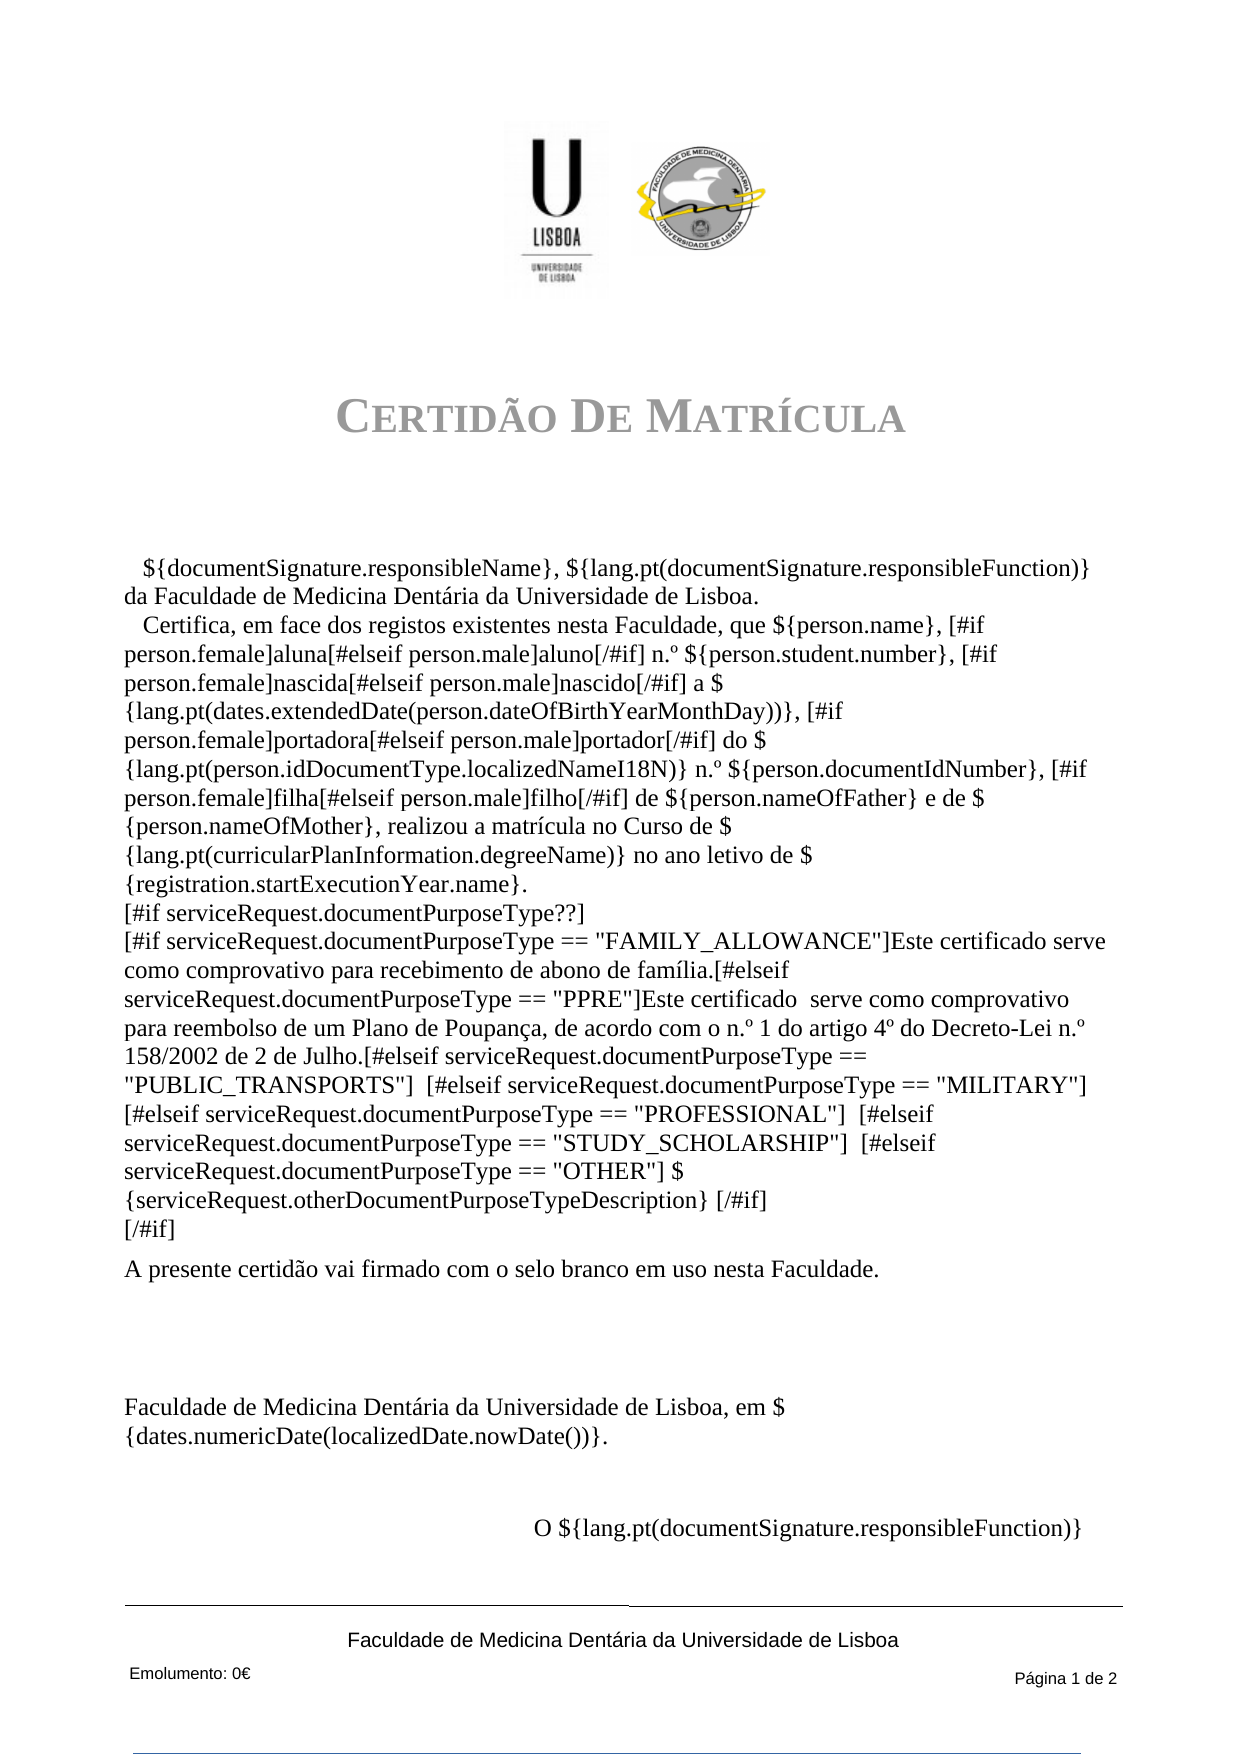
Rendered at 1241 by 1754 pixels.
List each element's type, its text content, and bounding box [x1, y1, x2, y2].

table_header A presente certidão vai firmado com o selo branco em uso nesta Faculdade. [118, 1249, 1122, 1289]
table_header [620, 118, 1122, 142]
table_header Faculdade de Medicina Dentária da Universidade de Lisboa, em ${dates.numericDate(localizedDate.nowDate())}. [118, 1387, 1122, 1573]
table_header [118, 118, 620, 331]
table_header [620, 143, 1122, 331]
picture [631, 142, 771, 256]
table_header Certidão De Matrícula [118, 380, 1123, 449]
picture [503, 121, 610, 299]
table_header ${documentSignature.responsibleName}, ${lang.pt(documentSignature.responsibleFunction)} da Faculdade de Medicina Dentária da Universidade de Lisboa. Certifica, em face dos registos existentes nesta Faculdade, que ${person.name}, [#if person.female]aluna[#elseif person.male]aluno[/#if] n.º ${person.student.number}, [#if person.female]nascida[#elseif person.male]nascido[/#if] a ${lang.pt(dates.extendedDate(person.dateOfBirthYearMonthDay))}, [#if person.female]portadora[#elseif person.male]portador[/#if] do ${lang.pt(person.idDocumentType.localizedNameI18N)} n.º ${person.documentIdNumber}, [#if person.female]filha[#elseif person.male]filho[/#if] de ${person.nameOfFather} e de ${person.nameOfMother}, realizou a matrícula no Curso de ${lang.pt(curricularPlanInformation.degreeName)} no ano letivo de ${registration.startExecutionYear.name}. [#if serviceRequest.documentPurposeType??] [#if serviceRequest.documentPurposeType == "FAMILY_ALLOWANCE"]Este certificado serve como comprovativo para recebimento de abono de família.[#elseif serviceRequest.documentPurposeType == "PPRE"]Este certificado serve como comprovativo para reembolso de um Plano de Poupança, de acordo com o n.º 1 do artigo 4º do Decreto-Lei n.º 158/2002 de 2 de Julho.[#elseif serviceRequest.documentPurposeType == "PUBLIC_TRANSPORTS"] [#elseif serviceRequest.documentPurposeType == "MILITARY"] [#elseif serviceRequest.documentPurposeType == "PROFESSIONAL"] [#elseif serviceRequest.documentPurposeType == "STUDY_SCHOLARSHIP"] [#elseif serviceRequest.documentPurposeType == "OTHER"] ${serviceRequest.otherDocumentPurposeTypeDescription} [/#if] [/#if] [118, 547, 1122, 1248]
table_header O ${lang.pt(documentSignature.responsibleFunction)} [501, 1508, 1116, 1548]
